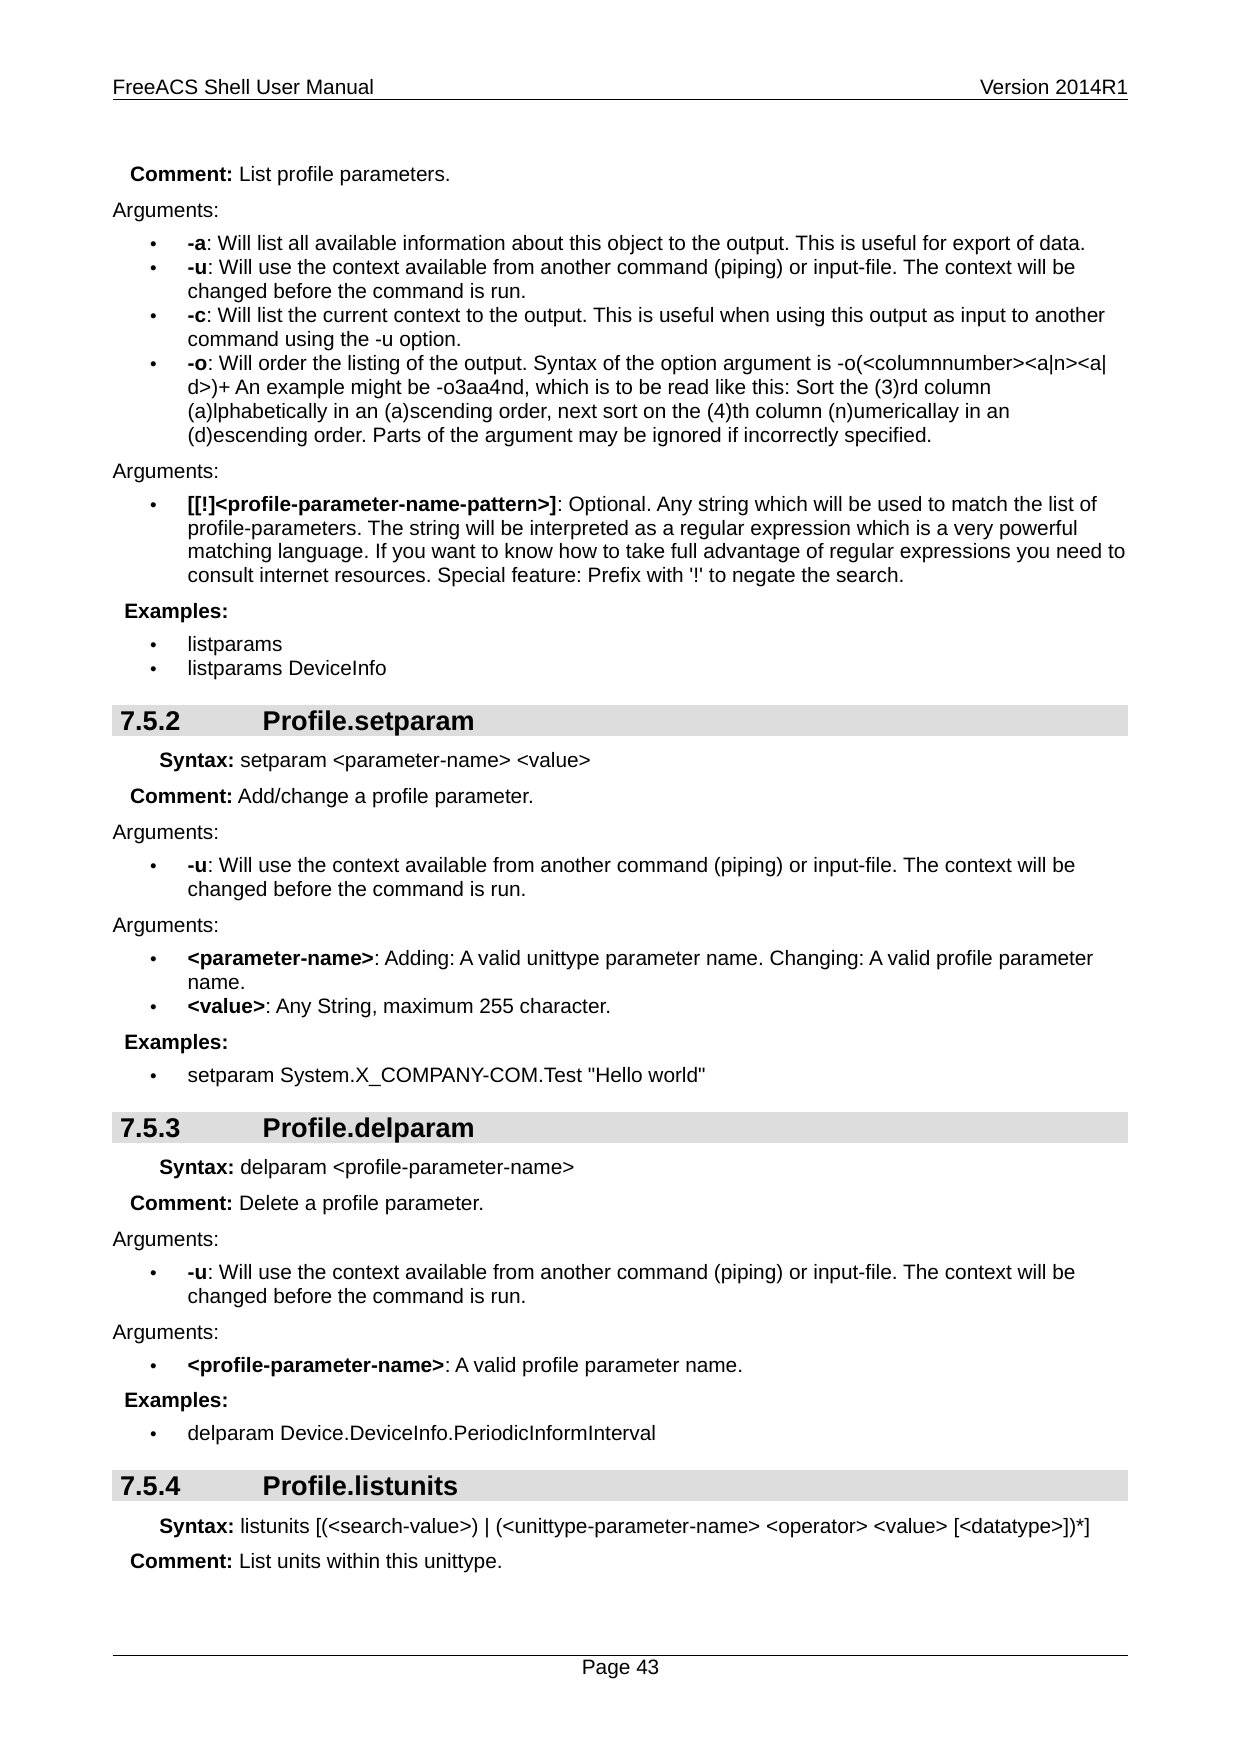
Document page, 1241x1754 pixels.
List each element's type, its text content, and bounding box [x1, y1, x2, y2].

text Examples: [112, 599, 1128, 623]
list -c: Will list the current context to the output. This is useful when using this output as input to another command using the -u option. [150, 303, 1128, 351]
list -u: Will use the context available from another command (piping) or input-file. The context will be changed before the command is run. [150, 255, 1128, 303]
list -u: Will use the context available from another command (piping) or input-file. The context will be changed before the command is run. [150, 853, 1128, 901]
text Arguments: [112, 1319, 1128, 1343]
subtitle Profile.delparam [112, 1112, 1128, 1143]
subtitle Profile.listunits [112, 1470, 1128, 1501]
list delparam Device.DeviceInfo.PeriodicInformInterval [150, 1421, 1128, 1445]
list listparams [150, 632, 1128, 656]
list <profile-parameter-name>: A valid profile parameter name. [150, 1352, 1128, 1376]
text Comment: Delete a profile parameter. [112, 1191, 1128, 1215]
list listparams DeviceInfo [150, 656, 1128, 680]
text Examples: [112, 1030, 1128, 1054]
list [[!]<profile-parameter-name-pattern>]: Optional. Any string which will be used to match the list of profile-parameters. The string will be interpreted as a regular expression which is a very powerful matching language. If you want to know how to take full advantage of regular expressions you need to consult internet resources. Special feature: Prefix with '!' to negate the search. [150, 491, 1128, 587]
text Comment: List units within this unittype. [112, 1549, 1128, 1573]
text Syntax: setparam <parameter-name> <value> [112, 748, 1128, 772]
list -u: Will use the context available from another command (piping) or input-file. The context will be changed before the command is run. [150, 1259, 1128, 1307]
text Comment: Add/change a profile parameter. [112, 784, 1128, 808]
subtitle Profile.setparam [112, 705, 1128, 736]
text Arguments: [112, 458, 1128, 482]
text Arguments: [112, 1227, 1128, 1251]
list <parameter-name>: Adding: A valid unittype parameter name. Changing: A valid profile parameter name. [150, 946, 1128, 994]
list -a: Will list all available information about this object to the output. This is useful for export of data. [150, 231, 1128, 255]
text Syntax: listunits [(<search-value>) | (<unittype-parameter-name> <operator> <value> [<datatype>])*] [112, 1513, 1128, 1537]
list setparam System.X_COMPANY-COM.Test "Hello world" [150, 1063, 1128, 1087]
text Examples: [112, 1388, 1128, 1412]
text Comment: List profile parameters. [112, 162, 1128, 186]
text Arguments: [112, 198, 1128, 222]
text Arguments: [112, 913, 1128, 937]
text Arguments: [112, 820, 1128, 844]
list <value>: Any String, maximum 255 character. [150, 994, 1128, 1018]
list -o: Will order the listing of the output. Syntax of the option argument is -o(<columnnumber><a|n><a|d>)+ An example might be -o3aa4nd, which is to be read like this: Sort the (3)rd column (a)lphabetically in an (a)scending order, next sort on the (4)th column (n)umericallay in an (d)escending order. Parts of the argument may be ignored if incorrectly specified. [150, 351, 1128, 446]
text Syntax: delparam <profile-parameter-name> [112, 1155, 1128, 1179]
